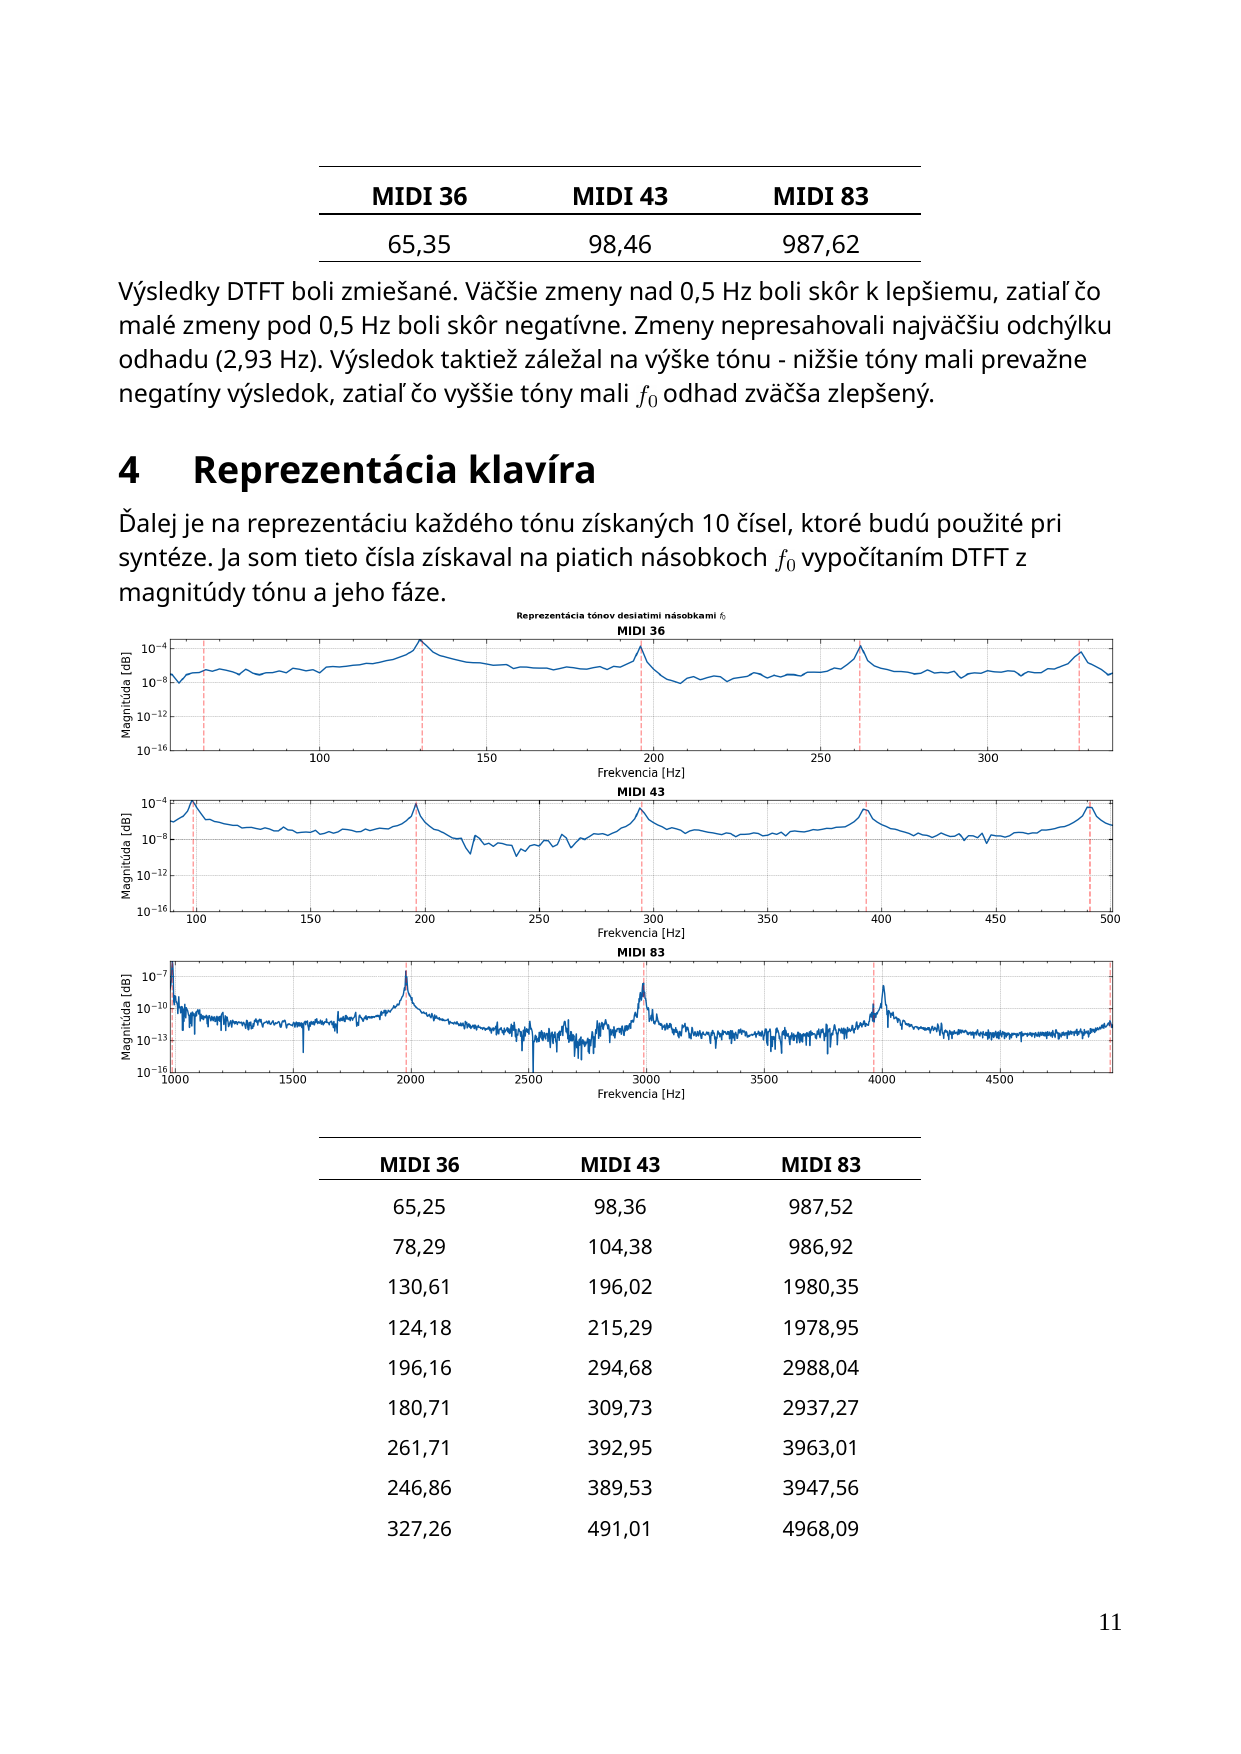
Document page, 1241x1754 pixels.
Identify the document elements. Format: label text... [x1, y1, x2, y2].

table_cell 1980,35 [720, 1261, 921, 1301]
table_cell 3947,56 [720, 1462, 921, 1502]
table_header MIDI 43 [520, 1138, 720, 1179]
table_cell 392,95 [520, 1421, 720, 1462]
table_cell 3963,01 [720, 1421, 921, 1462]
table_cell 389,53 [520, 1462, 720, 1502]
table_cell 180,71 [319, 1381, 519, 1421]
text 4 Reprezentácia klavíra [118, 443, 1122, 494]
table_cell 261,71 [319, 1421, 519, 1462]
table_cell 104,38 [520, 1220, 720, 1261]
text Ďalej je na reprezentáciu každého tónu získaných 10 čísel, ktoré budú použité pri syntéze. Ja som tieto čísla získaval na piatich násobkoch vypočítaním DTFT z magnitúdy tónu a jeho fáze. [118, 506, 1122, 608]
picture [118, 608, 1123, 1103]
table_cell 196,16 [319, 1341, 519, 1381]
table_cell 1978,95 [720, 1301, 921, 1341]
table_cell 309,73 [520, 1381, 720, 1421]
table_header MIDI 36 [319, 1138, 519, 1179]
table_cell 98,36 [520, 1180, 720, 1220]
table_cell 491,01 [520, 1502, 720, 1542]
table_cell 98,46 [520, 215, 720, 261]
picture [636, 385, 657, 408]
table_header MIDI 43 [520, 167, 720, 213]
table_cell 327,26 [319, 1502, 519, 1542]
table_cell 2937,27 [720, 1381, 921, 1421]
table_cell 986,92 [720, 1220, 921, 1261]
table_cell 246,86 [319, 1462, 519, 1502]
table_cell 65,25 [319, 1180, 519, 1220]
table_cell 124,18 [319, 1301, 519, 1341]
table_cell 2988,04 [720, 1341, 921, 1381]
table_cell 196,02 [520, 1261, 720, 1301]
table_cell 987,62 [720, 215, 921, 261]
table_cell 987,52 [720, 1180, 921, 1220]
table_header MIDI 83 [720, 1138, 921, 1179]
table_cell 215,29 [520, 1301, 720, 1341]
picture [775, 549, 795, 572]
table_cell 65,35 [319, 215, 519, 261]
text Výsledky DTFT boli zmiešané. Väčšie zmeny nad 0,5 Hz boli skôr k lepšiemu, zatiaľ čo malé zmeny pod 0,5 Hz boli skôr negatívne. Zmeny nepresahovali najväčšiu odchýlku odhadu (2,93 Hz). Výsledok taktiež záležal na výške tónu - nižšie tóny mali prevažne negatíny výsledok, zatiaľ čo vyššie tóny mali odhad zväčša zlepšený. [118, 274, 1122, 410]
table_header MIDI 83 [720, 167, 921, 213]
table_cell 4968,09 [720, 1502, 921, 1542]
table_cell 130,61 [319, 1261, 519, 1301]
table_header MIDI 36 [319, 167, 519, 213]
table_cell 78,29 [319, 1220, 519, 1261]
table_cell 294,68 [520, 1341, 720, 1381]
